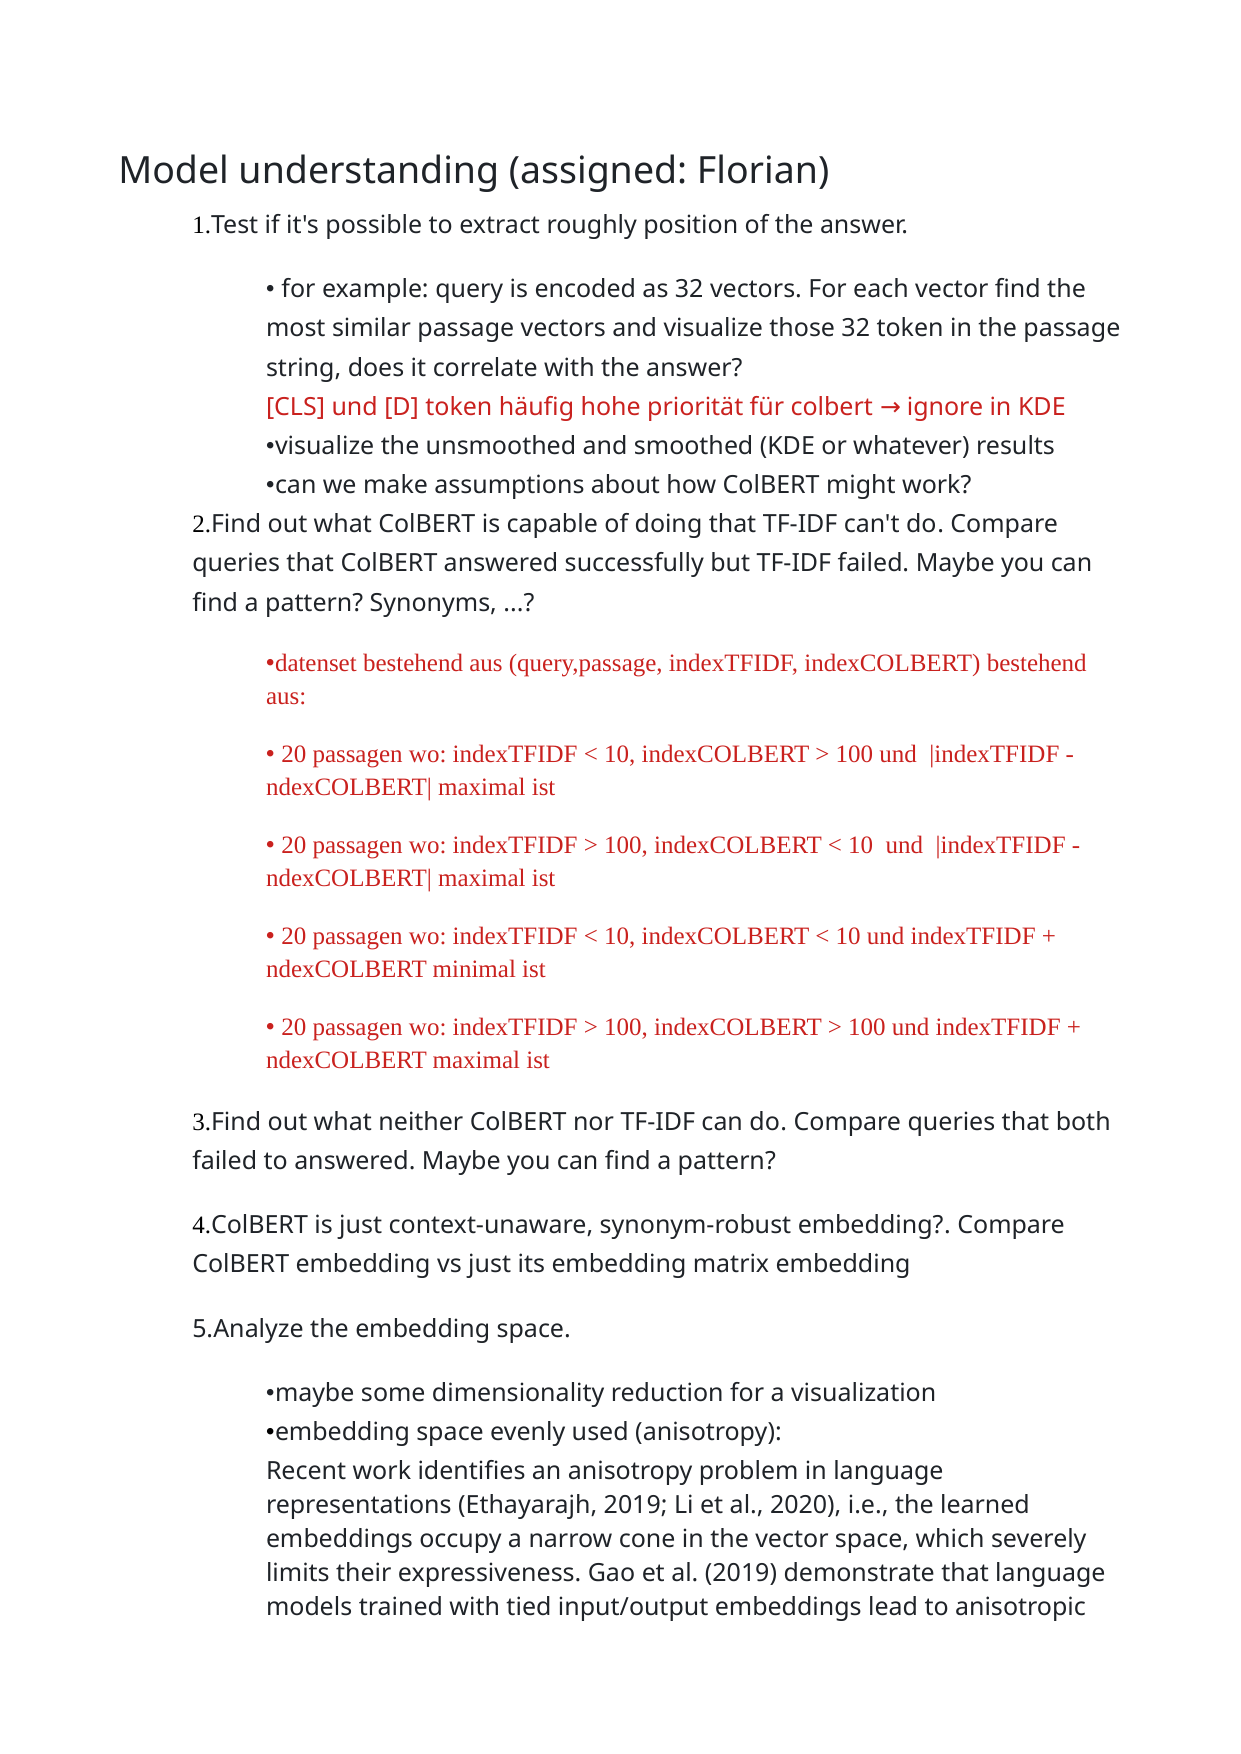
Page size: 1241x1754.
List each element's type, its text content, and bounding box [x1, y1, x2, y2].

list maybe some dimensionality reduction for a visualization [118, 1374, 1122, 1408]
list embedding space evenly used (anisotropy): [118, 1413, 1122, 1448]
list datenset bestehend aus (query,passage, indexTFIDF, indexCOLBERT) bestehend aus: [118, 648, 1122, 710]
list [CLS] und [D] token häufig hohe priorität für colbert → ignore in KDE [118, 388, 1122, 422]
subtitle Model understanding (assigned: Florian) [118, 143, 1122, 194]
list Test if it's possible to extract roughly position of the answer. [118, 207, 1122, 241]
list visualize the unsmoothed and smoothed (KDE or whatever) results [118, 427, 1122, 462]
list Find out what ColBERT is capable of doing that TF-IDF can't do. Compare queries that ColBERT answered successfully but TF-IDF failed. Maybe you can find a pattern? Synonyms, ...? [118, 506, 1122, 618]
list 20 passagen wo: indexTFIDF > 100, indexCOLBERT > 100 und indexTFIDF + ndexCOLBERT maximal ist [118, 1012, 1122, 1074]
list can we make assumptions about how ColBERT might work? [118, 467, 1122, 501]
list 20 passagen wo: indexTFIDF > 100, indexCOLBERT < 10 und |indexTFIDF - ndexCOLBERT| maximal ist [118, 830, 1122, 892]
list Recent work identifies an anisotropy problem in language representations (Ethayarajh, 2019; Li et al., 2020), i.e., the learned embeddings occupy a narrow cone in the vector space, which severely limits their expressiveness. Gao et al. (2019) demonstrate that language models trained with tied input/output embeddings lead to anisotropic [118, 1453, 1122, 1623]
list Analyze the embedding space. [118, 1310, 1122, 1344]
list Find out what neither ColBERT nor TF-IDF can do. Compare queries that both failed to answered. Maybe you can find a pattern? [118, 1103, 1122, 1177]
list for example: query is encoded as 32 vectors. For each vector find the most similar passage vectors and visualize those 32 token in the passage string, does it correlate with the answer? [118, 271, 1122, 383]
list 20 passagen wo: indexTFIDF < 10, indexCOLBERT < 10 und indexTFIDF + ndexCOLBERT minimal ist [118, 921, 1122, 983]
list 20 passagen wo: indexTFIDF < 10, indexCOLBERT > 100 und |indexTFIDF - ndexCOLBERT| maximal ist [118, 739, 1122, 801]
list ColBERT is just context-unaware, synonym-robust embedding?. Compare ColBERT embedding vs just its embedding matrix embedding [118, 1207, 1122, 1280]
